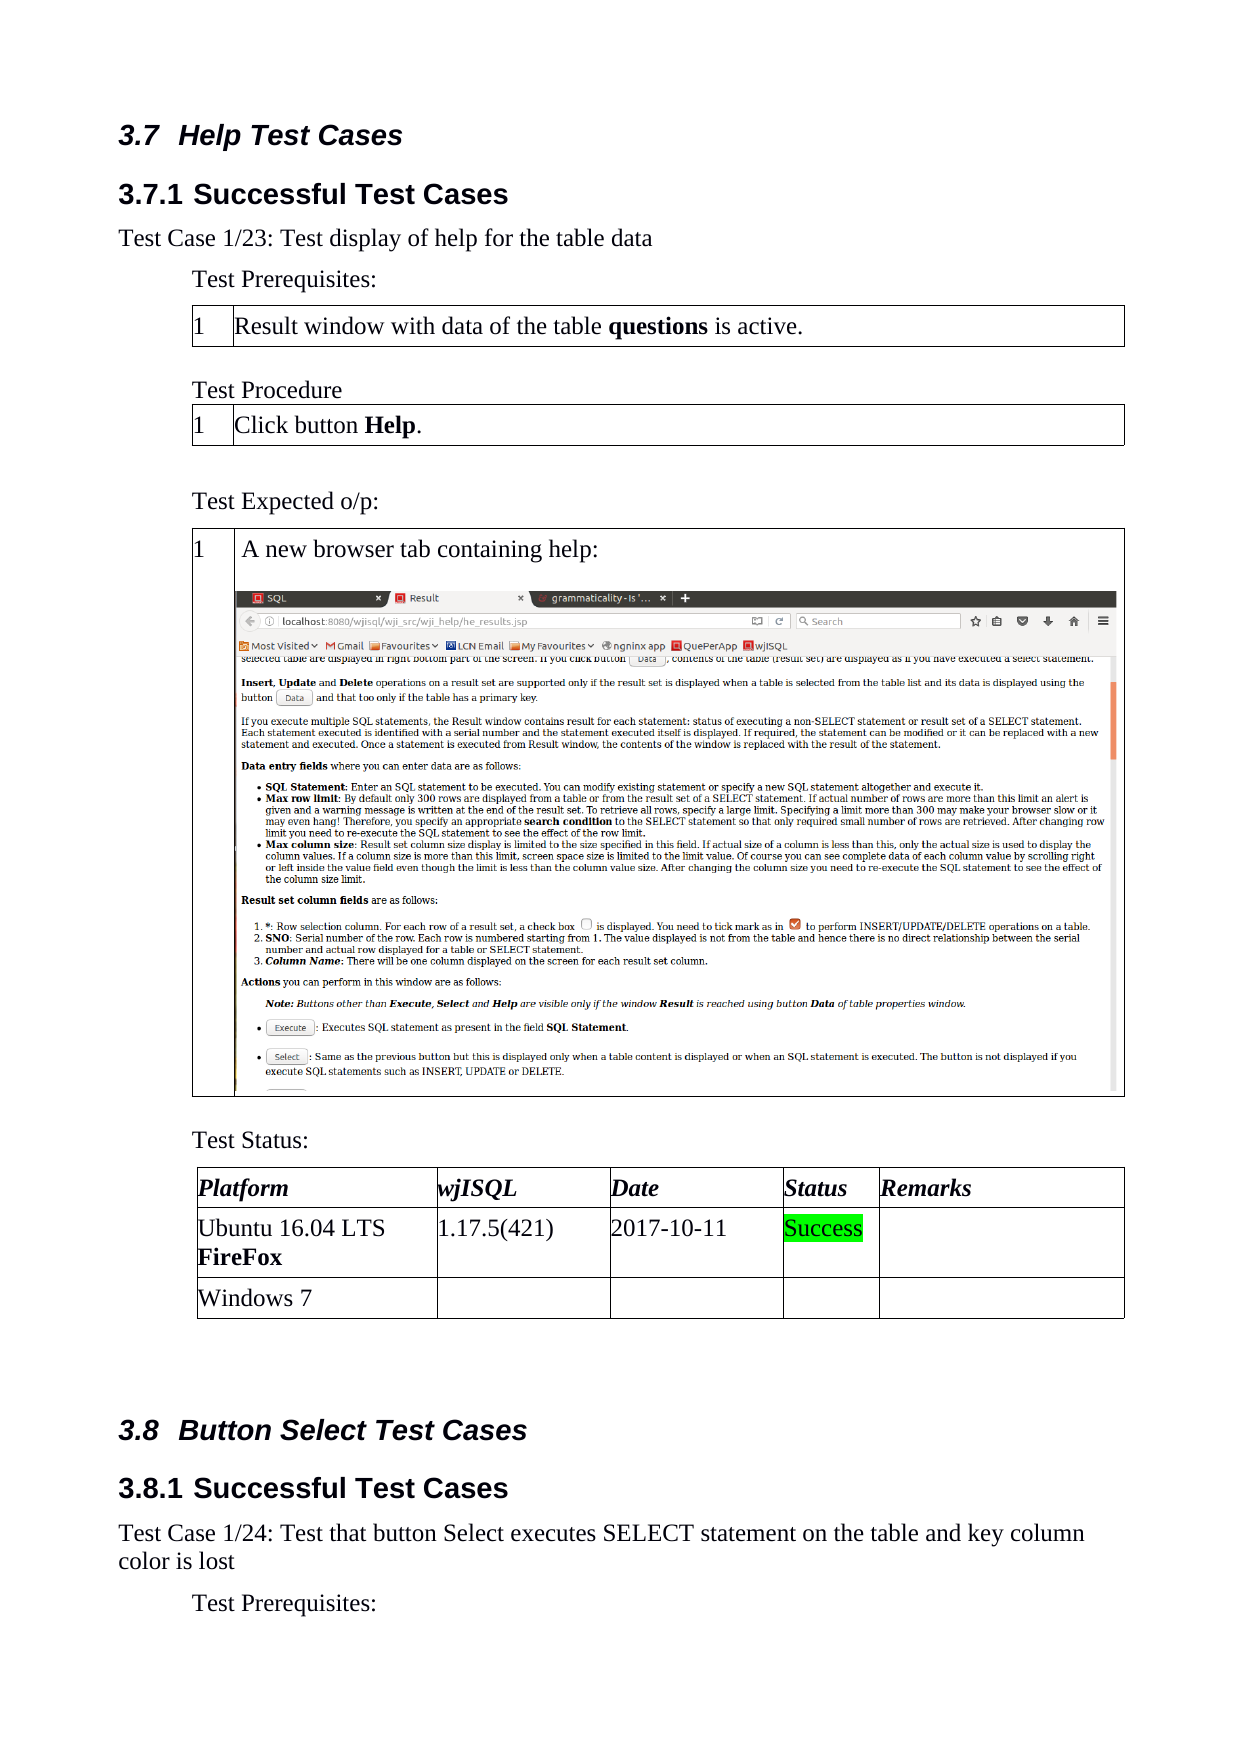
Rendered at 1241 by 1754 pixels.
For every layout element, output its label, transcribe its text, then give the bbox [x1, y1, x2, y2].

text Test Prerequisites: [118, 1588, 1122, 1616]
table_header wjISQL [438, 1168, 610, 1207]
subtitle Button Select Test Cases [118, 1413, 1122, 1447]
text Test Expected o/p: [118, 486, 1122, 515]
table_header 1 [193, 306, 233, 346]
subtitle Help Test Cases [118, 118, 1122, 152]
picture [234, 591, 1117, 1091]
table_cell Success [784, 1208, 879, 1277]
table_header Status [784, 1168, 879, 1207]
table_header 1 [193, 405, 233, 445]
text Test Prerequisites: [118, 264, 1122, 293]
table_cell [880, 1278, 1124, 1317]
table_cell [611, 1278, 783, 1317]
subtitle Successful Test Cases [118, 177, 1122, 210]
table_header Remarks [880, 1168, 1124, 1207]
table_header Result window with data of the table questions is active. [234, 306, 1124, 346]
table_cell [880, 1208, 1124, 1277]
table_header A new browser tab containing help: [235, 529, 1124, 1096]
table_cell [438, 1278, 610, 1317]
text Test Case 1/24: Test that button Select executes SELECT statement on the table and key column color is lost [118, 1518, 1122, 1575]
text Test Procedure [118, 375, 1122, 404]
table_header Click button Help. [234, 405, 1124, 445]
table_header Date [611, 1168, 783, 1207]
table_cell [784, 1278, 879, 1317]
text Test Status: [118, 1125, 1122, 1154]
subtitle Successful Test Cases [118, 1472, 1122, 1505]
text Test Case 1/23: Test display of help for the table data [118, 223, 1122, 251]
table_cell Ubuntu 16.04 LTS FireFox [198, 1208, 437, 1277]
table_cell 1.17.5(421) [438, 1208, 610, 1277]
table_cell 2017-10-11 [611, 1208, 783, 1277]
table_header Platform [198, 1168, 437, 1207]
table_header 1 [193, 529, 234, 1096]
table_cell Windows 7 [198, 1278, 437, 1317]
